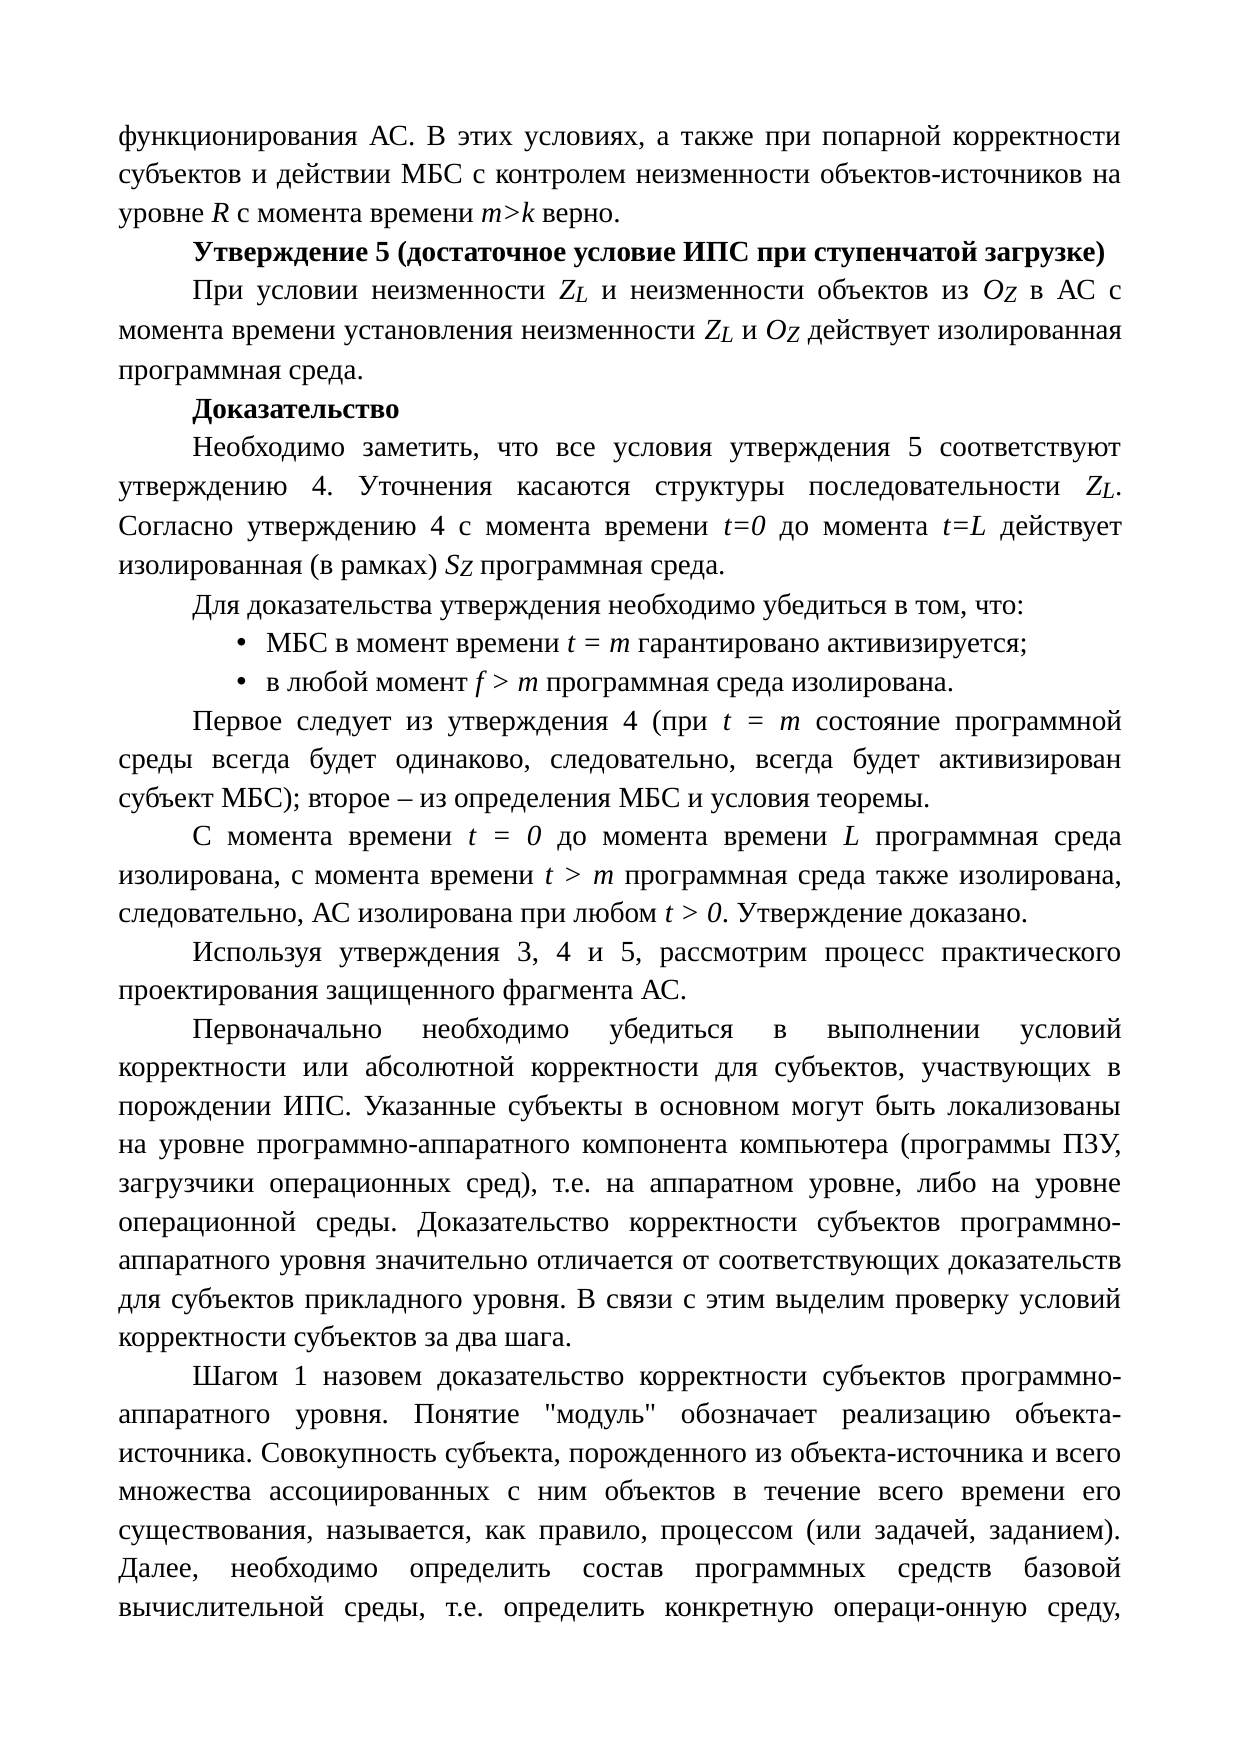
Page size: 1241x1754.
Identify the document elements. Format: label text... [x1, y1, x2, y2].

text Утверждение 5 (достаточное условие ИПС при ступенчатой загрузке) [118, 234, 1122, 267]
text Шагом 1 назовем доказательство корректности субъектов программно-аппаратного уровня. Понятие "модуль" обозначает реализацию объекта-источника. Совокупность субъекта, порожденного из объекта-источника и всего множества ассоциированных с ним объектов в течение всего времени его существования, называется, как правило, процессом (или задачей, заданием). Далее, необходимо определить состав программных средств базовой вычислительной среды, т.е. определить конкретную операци-онную среду, [118, 1358, 1122, 1623]
text С момента времени t = 0 до момента времени L программная среда изолирована, с момента времени t > m программная среда также изолирована, следовательно, АС изолирована при любом t > 0. Утверждение доказано. [118, 818, 1122, 929]
text Первое следует из утверждения 4 (при t = m состояние программной среды всегда будет одинаково, следовательно, всегда будет активизирован субъект МБС); второе – из определения МБС и условия теоремы. [118, 703, 1122, 813]
text Необходимо заметить, что все условия утверждения 5 соответствуют утверждению 4. Уточнения касаются структуры последовательности ZL. Согласно утверждению 4 с момента времени t=0 до момента t=L действует изолированная (в рамках) SZ программная среда. [118, 429, 1122, 582]
list МБС в момент времени t = m гарантировано активизируется; [162, 625, 1122, 659]
text функционирования АС. В этих условиях, а также при попарной корректности субъектов и действии МБС с контролем неизменности объектов-источников на уровне R с момента времени m>k верно. [118, 118, 1122, 229]
text Первоначально необходимо убедиться в выполнении условий корректности или абсолютной корректности для субъектов, участвующих в порождении ИПС. Указанные субъекты в основном могут быть локализованы на уровне программно-аппаратного компонента компьютера (программы П3У, загрузчики операционных сред), т.е. на аппаратном уровне, либо на уровне операционной среды. Доказательство корректности субъектов программно-аппаратного уровня значительно отличается от соответствующих доказательств для субъектов прикладного уровня. В связи с этим выделим проверку условий корректности субъектов за два шага. [118, 1011, 1122, 1353]
text Доказательство [118, 391, 1122, 424]
text Используя утверждения 3, 4 и 5, рассмотрим процесс практического проектирования защищенного фрагмента АС. [118, 934, 1122, 1006]
text При условии неизменности ZL и неизменности объектов из OZ в АС с момента времени установления неизменности ZL и OZ действует изолированная программная среда. [118, 272, 1122, 386]
text Для доказательства утверждения необходимо убедиться в том, что: [118, 587, 1122, 620]
list в любой момент f > m программная среда изолирована. [162, 664, 1122, 698]
